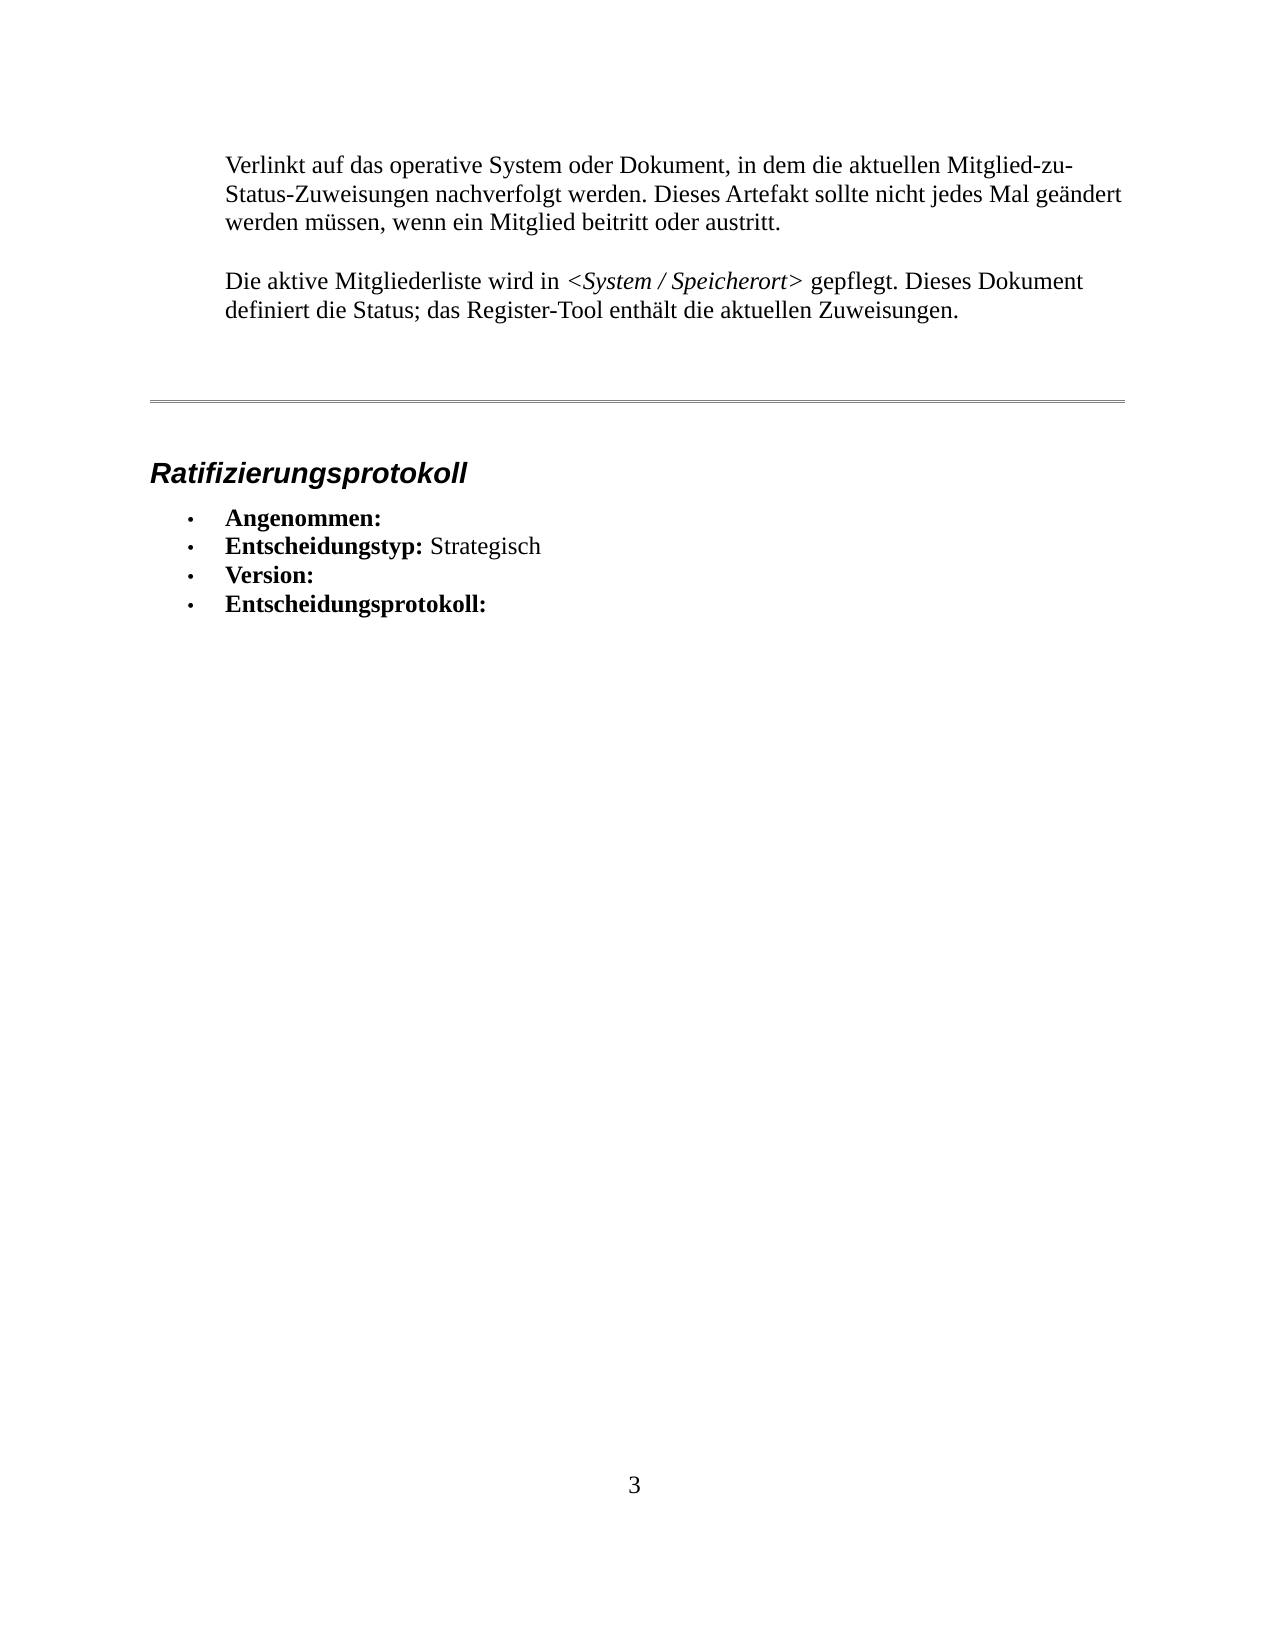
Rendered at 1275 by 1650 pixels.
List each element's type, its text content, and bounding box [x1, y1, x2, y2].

list Version: [187, 560, 1125, 589]
list Entscheidungstyp: Strategisch [187, 531, 1125, 560]
text Die aktive Mitgliederliste wird in <System / Speicherort> gepflegt. Dieses Dokument definiert die Status; das Register-Tool enthält die aktuellen Zuweisungen. [225, 266, 1125, 324]
list Angenommen: [187, 503, 1125, 531]
text Verlinkt auf das operative System oder Dokument, in dem die aktuellen Mitglied-zu-Status-Zuweisungen nachverfolgt werden. Dieses Artefakt sollte nicht jedes Mal geändert werden müssen, wenn ein Mitglied beitritt oder austritt. [225, 150, 1125, 236]
subtitle Ratifizierungsprotokoll [150, 457, 1125, 490]
list Entscheidungsprotokoll: [187, 589, 1125, 618]
